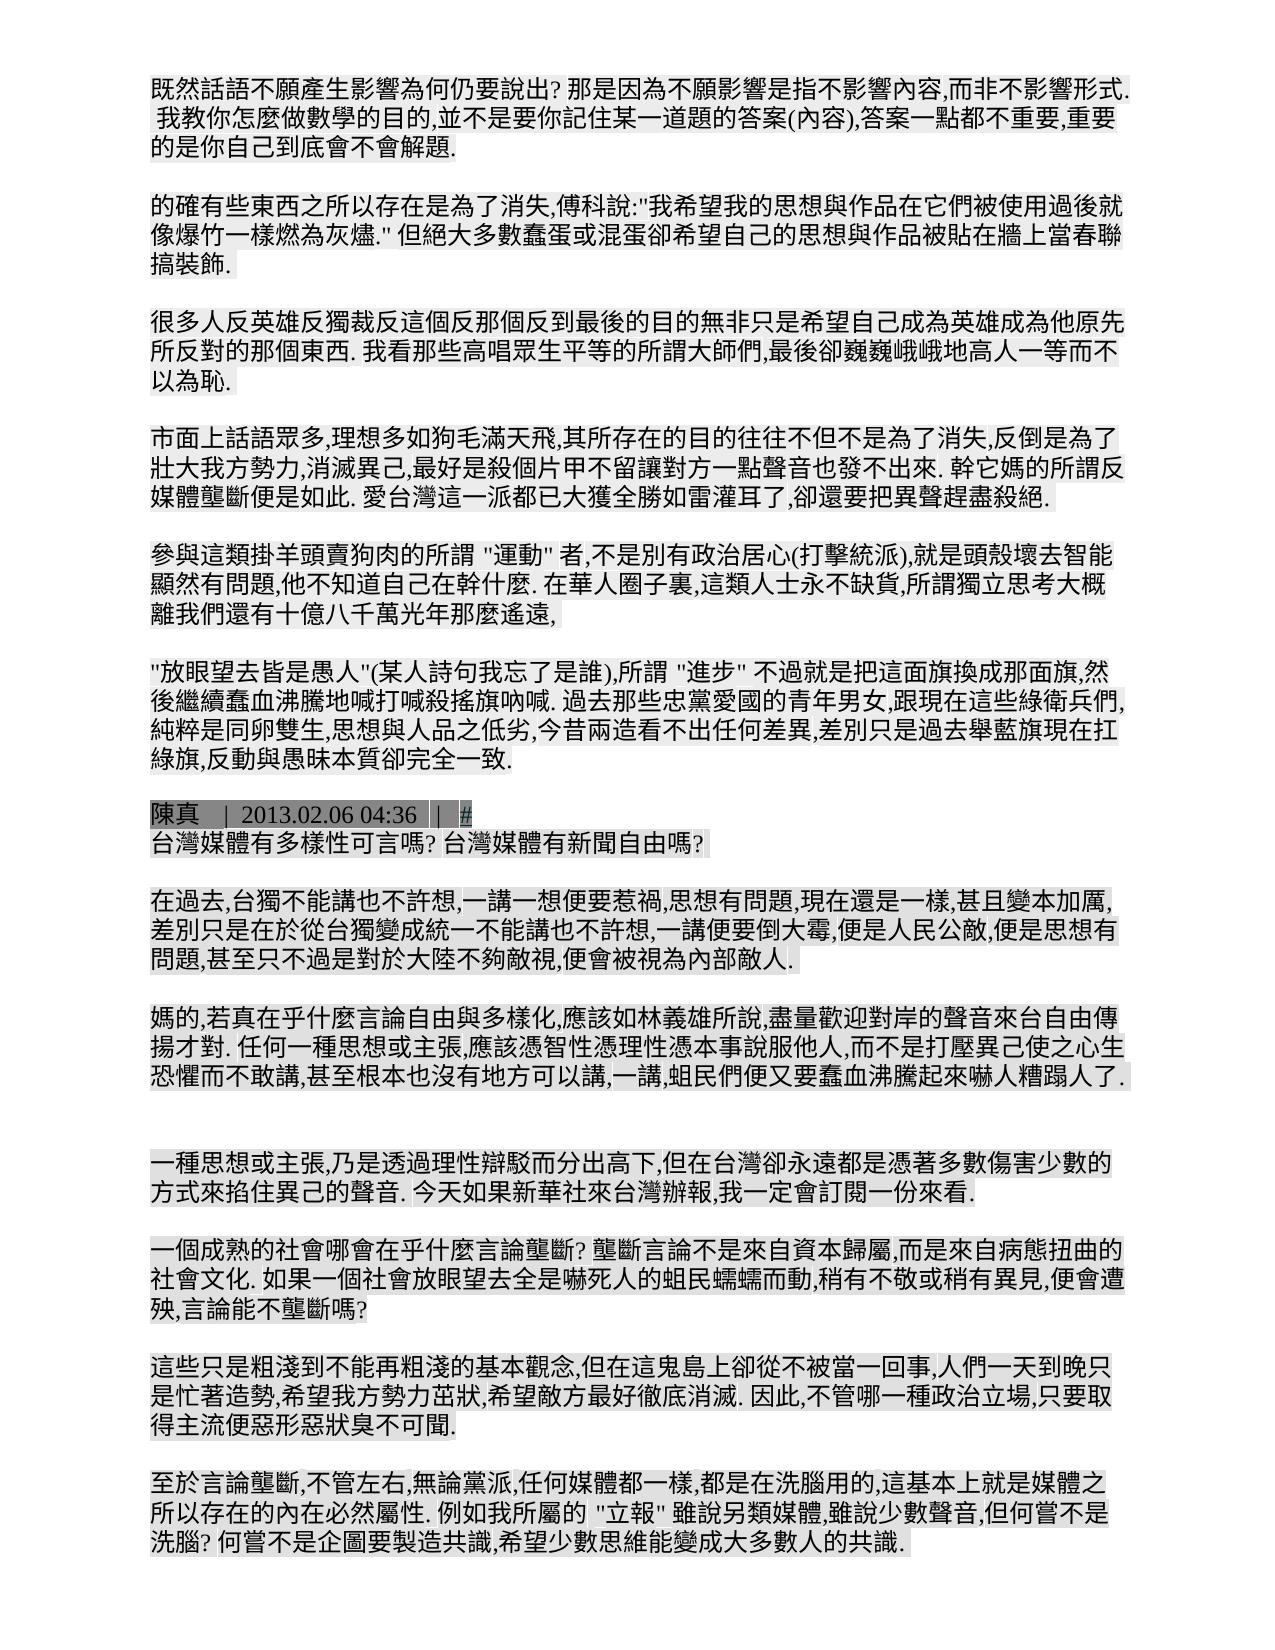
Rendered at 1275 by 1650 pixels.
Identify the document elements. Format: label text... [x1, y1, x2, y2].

text (續) 既然話語不願產生影響為何仍要說出? 那是因為不願影響是指不影響內容,而非不影響形式. 我教你怎麼做數學的目的,並不是要你記住某一道題的答案(內容),答案一點都不重要,重要的是你自己到底會不會解題. 的確有些東西之所以存在是為了消失,傅科說:"我希望我的思想與作品在它們被使用過後就像爆竹一樣燃為灰燼." 但絕大多數蠢蛋或混蛋卻希望自己的思想與作品被貼在牆上當春聯搞裝飾. 很多人反英雄反獨裁反這個反那個反到最後的目的無非只是希望自己成為英雄成為他原先所反對的那個東西. 我看那些高唱眾生平等的所謂大師們,最後卻巍巍峨峨地高人一等而不以為恥. 市面上話語眾多,理想多如狗毛滿天飛,其所存在的目的往往不但不是為了消失,反倒是為了壯大我方勢力,消滅異己,最好是殺個片甲不留讓對方一點聲音也發不出來. 幹它媽的所謂反媒體壟斷便是如此. 愛台灣這一派都已大獲全勝如雷灌耳了,卻還要把異聲趕盡殺絕. 參與這類掛羊頭賣狗肉的所謂 "運動" 者,不是別有政治居心(打擊統派),就是頭殼壞去智能顯然有問題,他不知道自己在幹什麼. 在華人圈子裏,這類人士永不缺貨,所謂獨立思考大概離我們還有十億八千萬光年那麼遙遠, "放眼望去皆是愚人"(某人詩句我忘了是誰),所謂 "進步" 不過就是把這面旗換成那面旗,然後繼續蠢血沸騰地喊打喊殺搖旗吶喊. 過去那些忠黨愛國的青年男女,跟現在這些綠衛兵們,純粹是同卵雙生,思想與人品之低劣,今昔兩造看不出任何差異,差別只是過去舉藍旗現在扛綠旗,反動與愚昧本質卻完全一致. [150, 75, 1125, 775]
text 陳真 | 2013.02.06 04:36 | # [150, 800, 1125, 829]
text 台灣媒體有多樣性可言嗎? 台灣媒體有新聞自由嗎? 在過去,台獨不能講也不許想,一講一想便要惹禍,思想有問題,現在還是一樣,甚且變本加厲,差別只是在於從台獨變成統一不能講也不許想,一講便要倒大霉,便是人民公敵,便是思想有問題,甚至只不過是對於大陸不夠敵視,便會被視為內部敵人. 媽的,若真在乎什麼言論自由與多樣化,應該如林義雄所說,盡量歡迎對岸的聲音來台自由傳揚才對. 任何一種思想或主張,應該憑智性憑理性憑本事說服他人,而不是打壓異己使之心生恐懼而不敢講,甚至根本也沒有地方可以講,一講,蛆民們便又要蠢血沸騰起來嚇人糟蹋人了. 一種思想或主張,乃是透過理性辯駁而分出高下,但在台灣卻永遠都是憑著多數傷害少數的方式來掐住異己的聲音. 今天如果新華社來台灣辦報,我一定會訂閱一份來看. 一個成熟的社會哪會在乎什麼言論壟斷? 壟斷言論不是來自資本歸屬,而是來自病態扭曲的社會文化. 如果一個社會放眼望去全是嚇死人的蛆民蠕蠕而動,稍有不敬或稍有異見,便會遭殃,言論能不壟斷嗎? 這些只是粗淺到不能再粗淺的基本觀念,但在這鬼島上卻從不被當一回事,人們一天到晚只是忙著造勢,希望我方勢力茁狀,希望敵方最好徹底消滅. 因此,不管哪一種政治立場,只要取得主流便惡形惡狀臭不可聞. 至於言論壟斷,不管左右,無論黨派,任何媒體都一樣,都是在洗腦用的,這基本上就是媒體之所以存在的內在必然屬性. 例如我所屬的 "立報" 雖說另類媒體,雖說少數聲音,但何嘗不是洗腦? 何嘗不是企圖要製造共識,希望少數思維能變成大多數人的共識. [150, 829, 1125, 1557]
